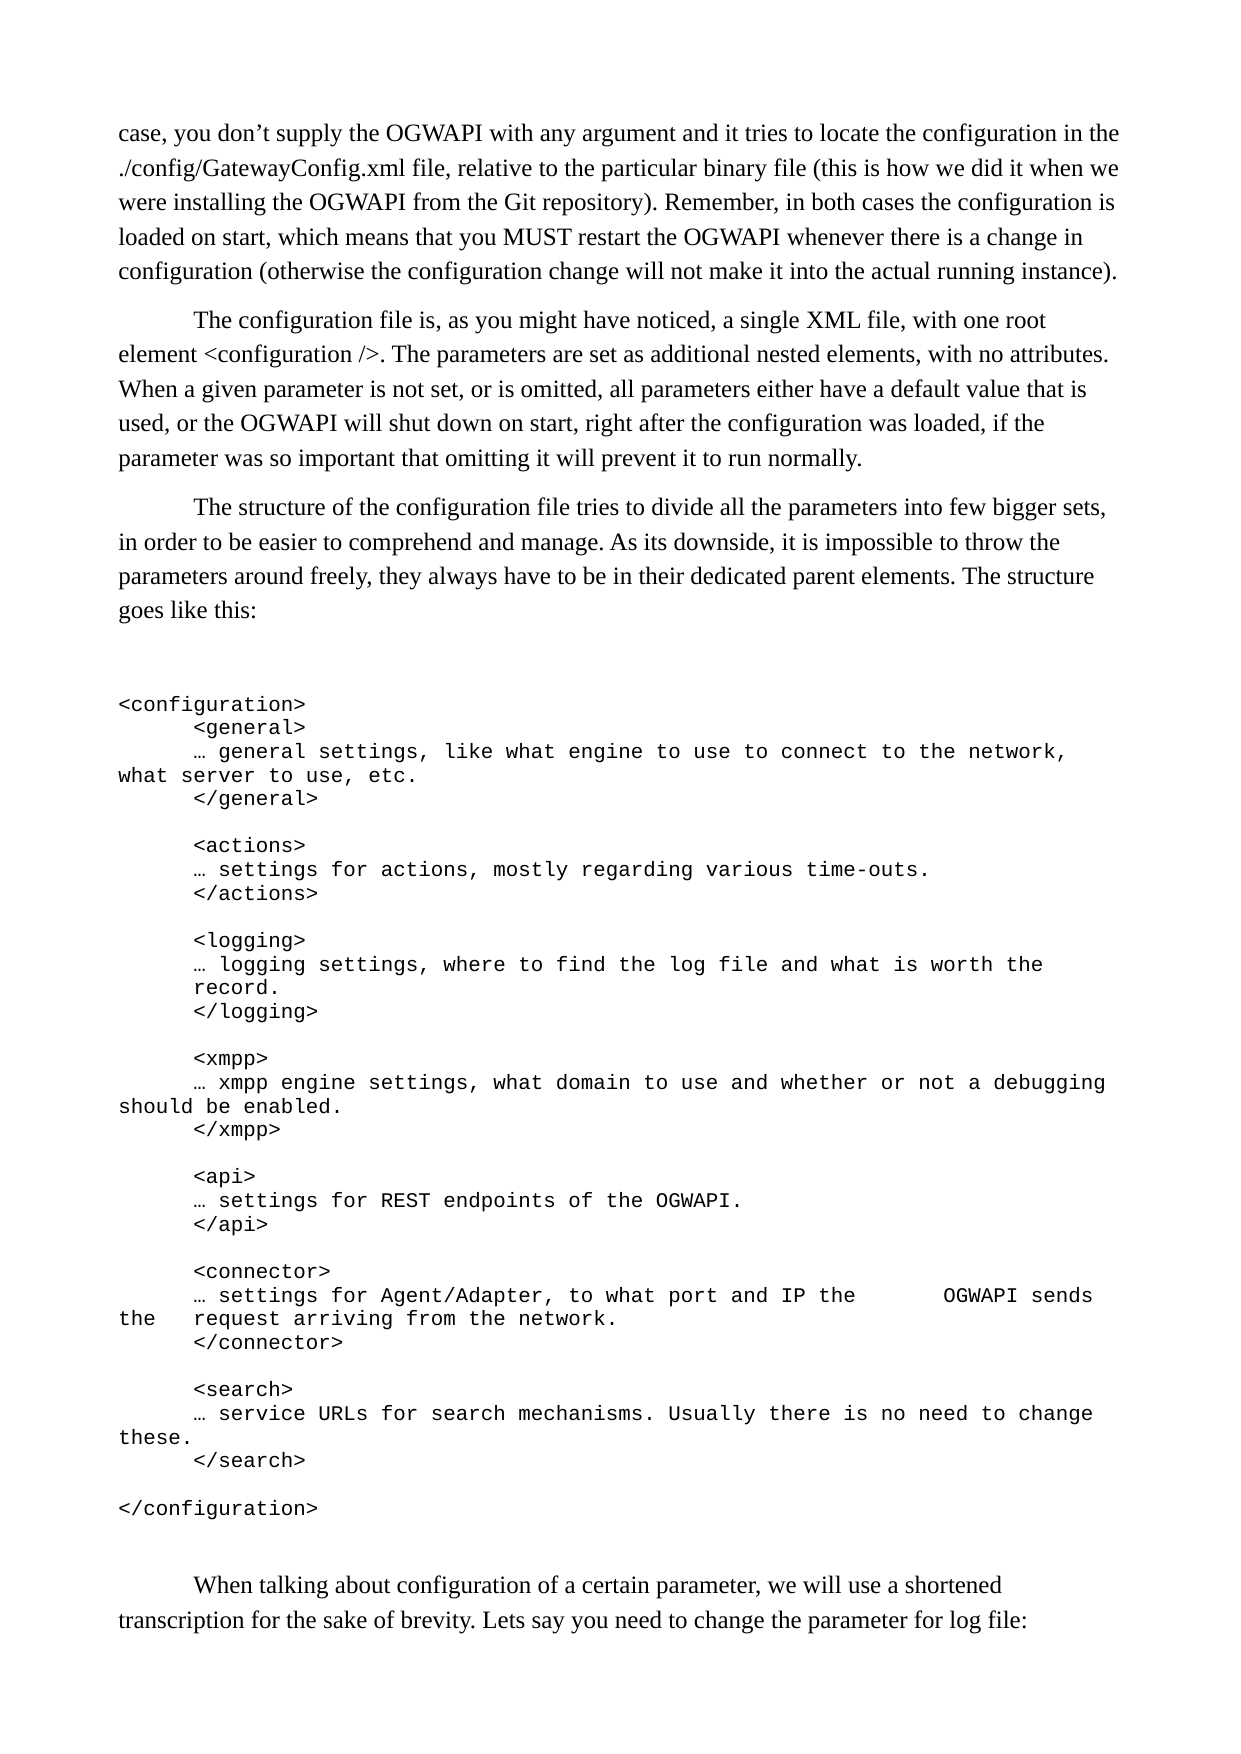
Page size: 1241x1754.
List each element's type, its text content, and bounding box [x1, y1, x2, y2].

text </connector> [118, 1332, 1122, 1356]
text … service URLs for search mechanisms. Usually there is no need to change these. [118, 1403, 1122, 1450]
text </logging> [118, 1001, 1122, 1025]
text <search> [118, 1379, 1122, 1403]
text <logging> [118, 930, 1122, 954]
text … settings for Agent/Adapter, to what port and IP the OGWAPI sends the request arriving from the network. [118, 1285, 1122, 1332]
text </actions> [118, 883, 1122, 906]
text <xmpp> [118, 1048, 1122, 1072]
text </configuration> [118, 1498, 1122, 1521]
text </api> [118, 1214, 1122, 1237]
text </search> [118, 1450, 1122, 1474]
text <general> [118, 717, 1122, 741]
text The configuration file is, as you might have noticed, a single XML file, with one root element <configuration />. The parameters are set as additional nested elements, with no attributes. When a given parameter is not set, or is omitted, all parameters either have a default value that is used, or the OGWAPI will shut down on start, right after the configuration was loaded, if the parameter was so important that omitting it will prevent it to run normally. [118, 305, 1122, 472]
text … general settings, like what engine to use to connect to the network, what server to use, etc. [118, 741, 1122, 788]
text When talking about configuration of a certain parameter, we will use a shortened transcription for the sake of brevity. Lets say you need to change the parameter for log file: [118, 1570, 1122, 1633]
text <connector> [118, 1261, 1122, 1285]
text case, you don’t supply the OGWAPI with any argument and it tries to locate the configuration in the ./config/GatewayConfig.xml file, relative to the particular binary file (this is how we did it when we were installing the OGWAPI from the Git repository). Remember, in both cases the configuration is loaded on start, which means that you MUST restart the OGWAPI whenever there is a change in configuration (otherwise the configuration change will not make it into the actual running instance). [118, 118, 1122, 285]
text … settings for actions, mostly regarding various time-outs. [118, 859, 1122, 883]
text <actions> [118, 836, 1122, 859]
text <api> [118, 1167, 1122, 1190]
text … settings for REST endpoints of the OGWAPI. [118, 1190, 1122, 1214]
text </general> [118, 788, 1122, 812]
text … xmpp engine settings, what domain to use and whether or not a debugging should be enabled. [118, 1072, 1122, 1119]
text </xmpp> [118, 1119, 1122, 1143]
text The structure of the configuration file tries to divide all the parameters into few bigger sets, in order to be easier to comprehend and manage. As its downside, it is impossible to throw the parameters around freely, they always have to be in their dedicated parent elements. The structure goes like this: [118, 492, 1122, 624]
text <configuration> [118, 694, 1122, 717]
text … logging settings, where to find the log file and what is worth the record. [118, 954, 1122, 1001]
